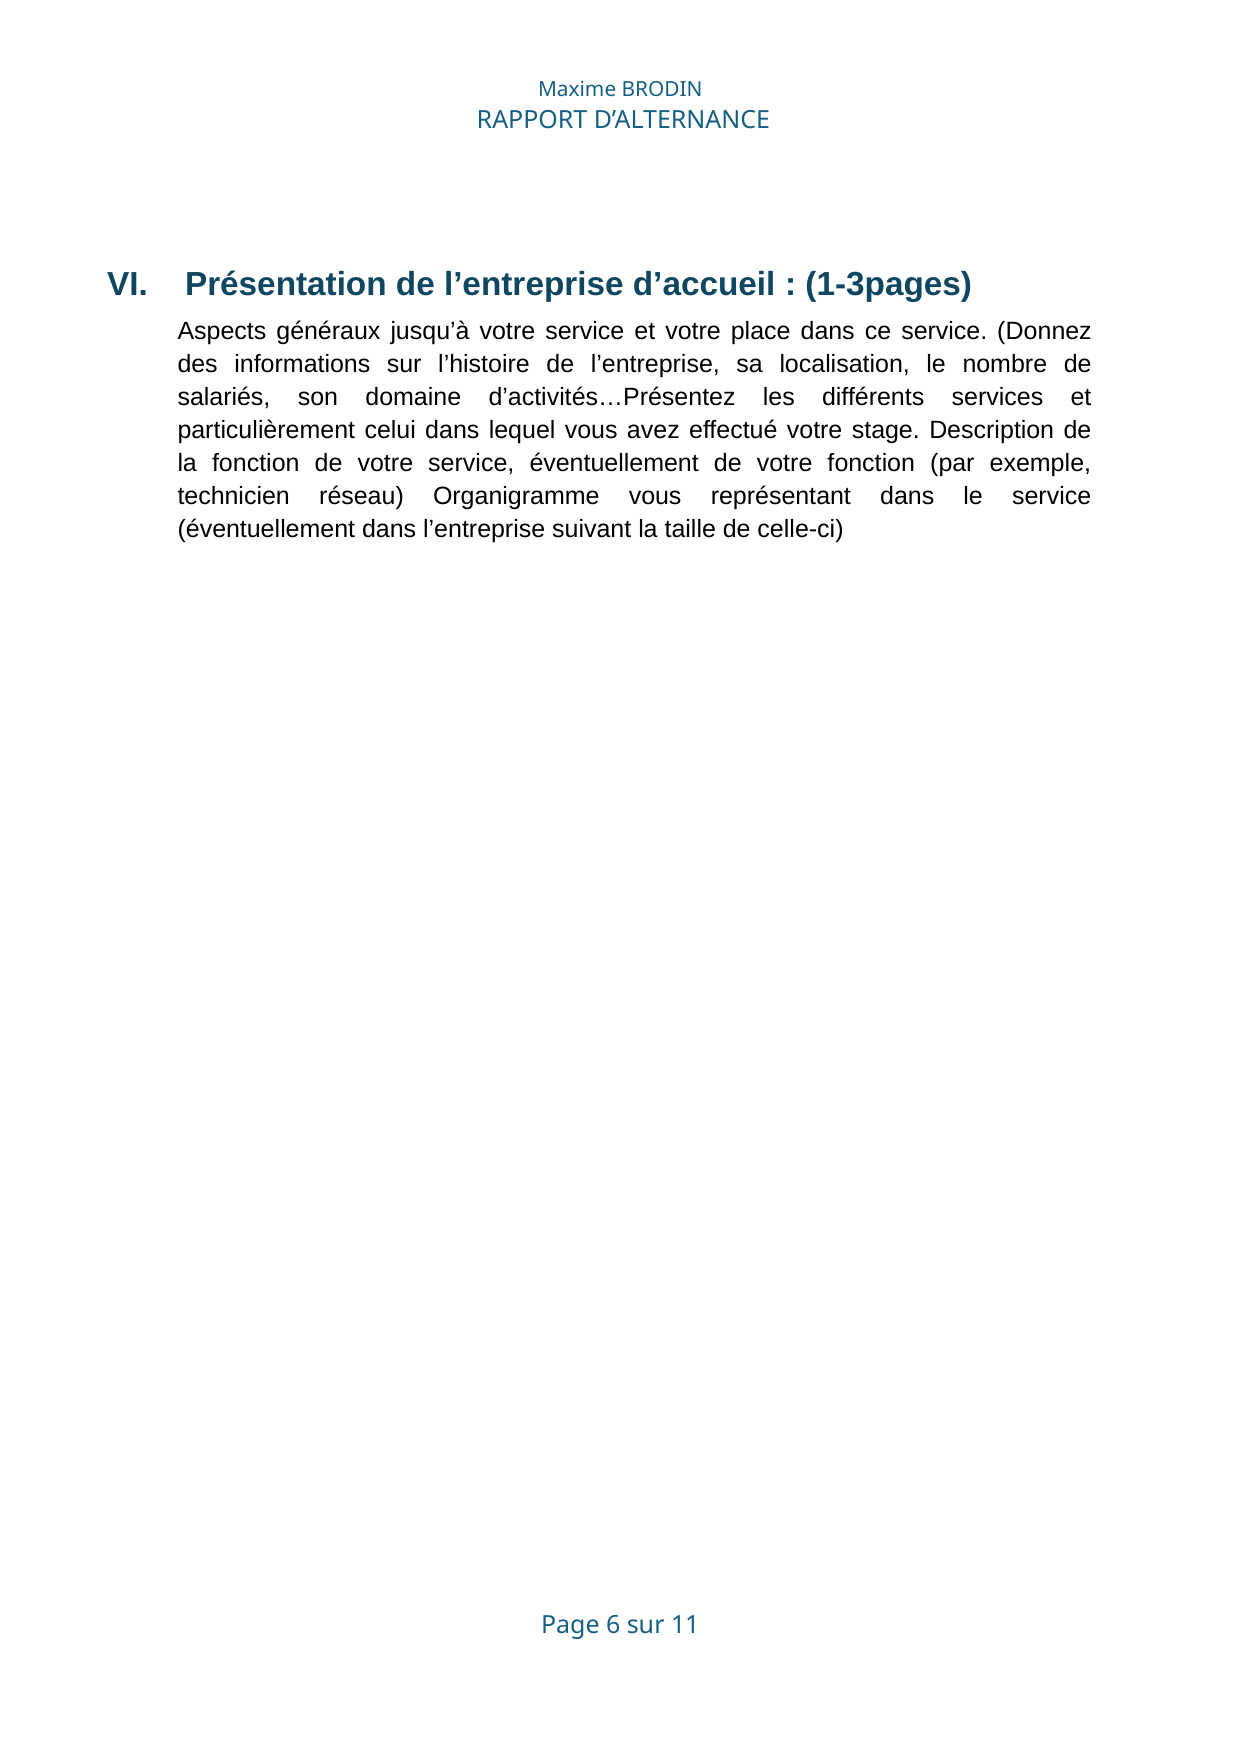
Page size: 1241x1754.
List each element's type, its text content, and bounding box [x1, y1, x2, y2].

subtitle Présentation de l’entreprise d’accueil : (1-3pages) [148, 264, 1093, 302]
subtitle Aspects généraux jusqu’à votre service et votre place dans ce service. (Donnez des informations sur l’histoire de l’entreprise, sa localisation, le nombre de salariés, son domaine d’activités…Présentez les différents services et particulièrement celui dans lequel vous avez effectué votre stage. Description de la fonction de votre service, éventuellement de votre fonction (par exemple, technicien réseau) Organigramme vous représentant dans le service (éventuellement dans l’entreprise suivant la taille de celle-ci) [177, 316, 1093, 543]
